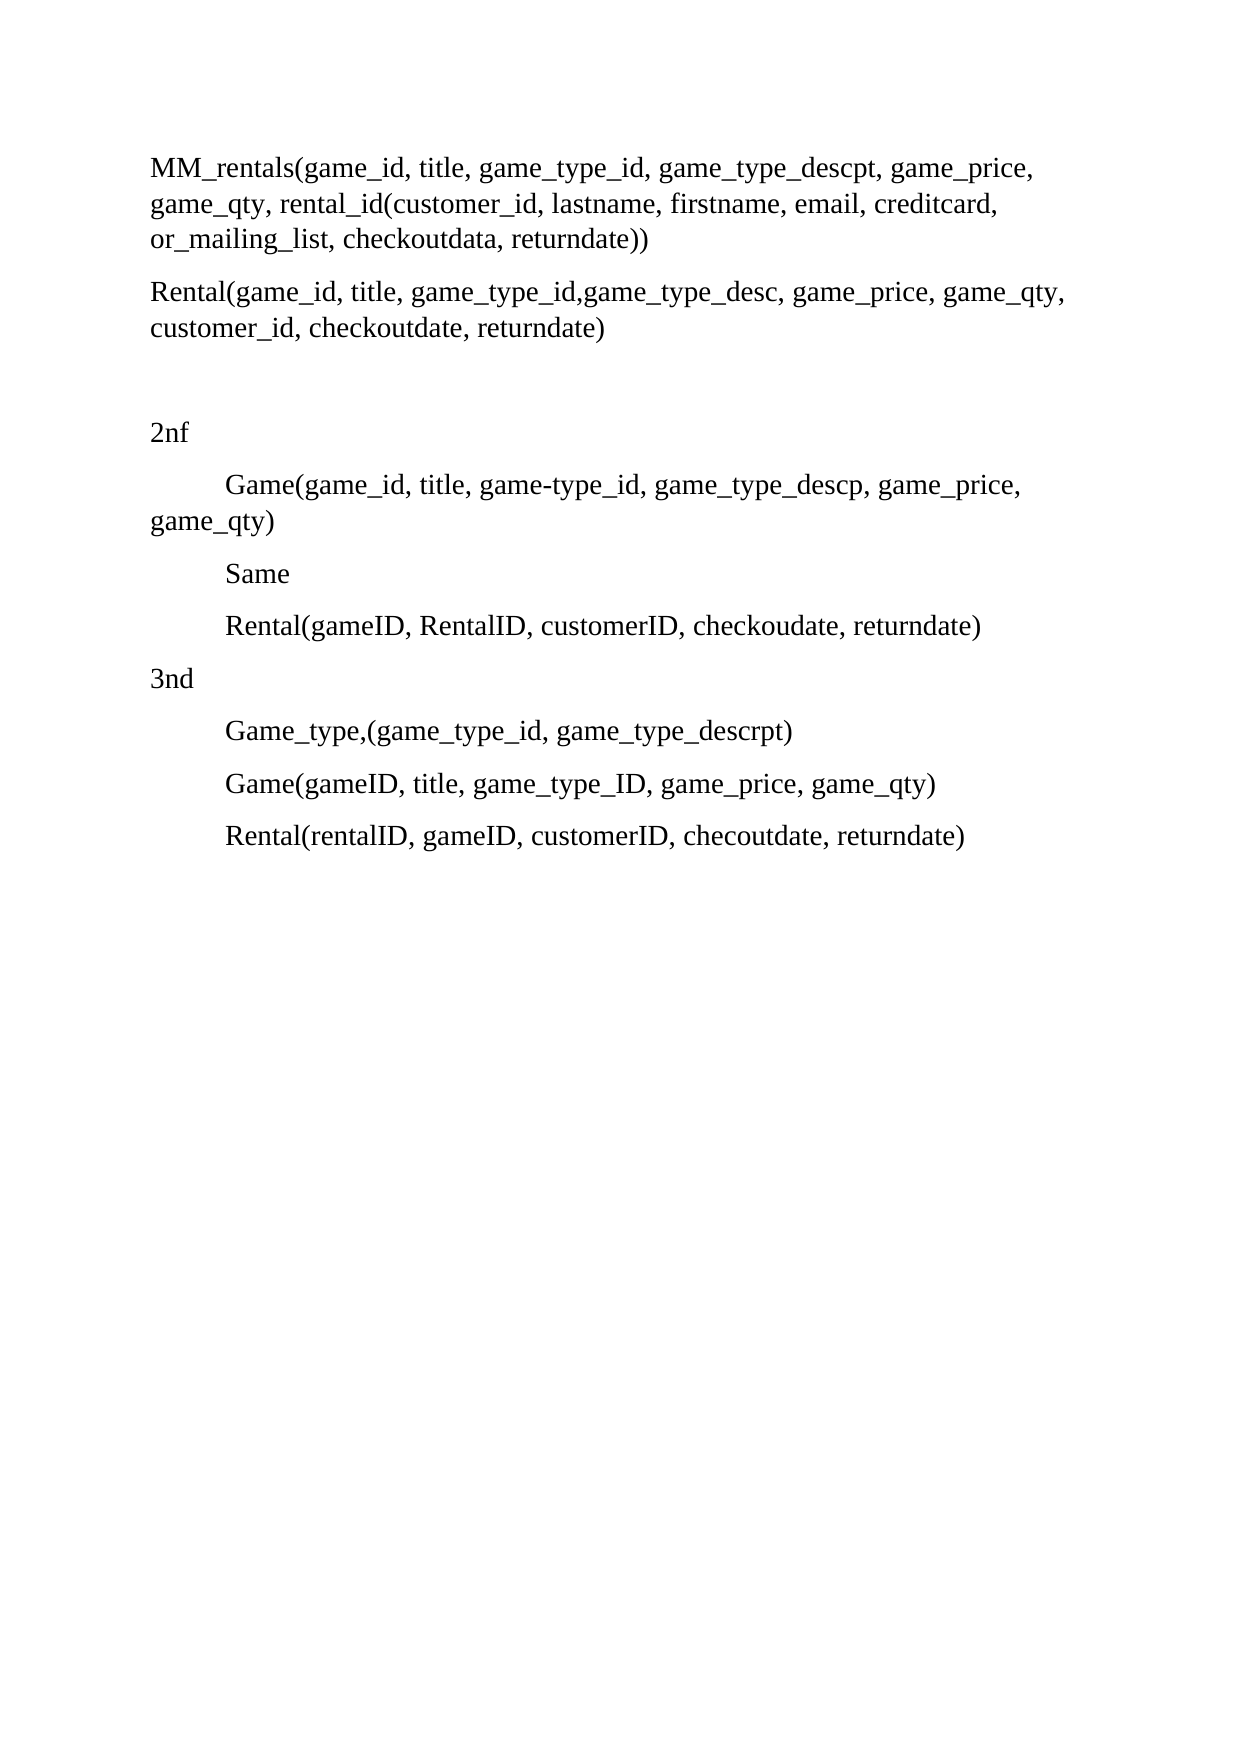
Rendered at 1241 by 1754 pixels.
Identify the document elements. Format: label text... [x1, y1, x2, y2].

text Game_type,(game_type_id, game_type_descrpt) [150, 713, 1090, 747]
text Rental(rentalID, gameID, customerID, checoutdate, returndate) [150, 818, 1090, 852]
text 3nd [150, 661, 1090, 694]
text Same [150, 556, 1090, 589]
text Rental(gameID, RentalID, customerID, checkoudate, returndate) [150, 608, 1090, 642]
text MM_rentals(game_id, title, game_type_id, game_type_descpt, game_price, game_qty, rental_id(customer_id, lastname, firstname, email, creditcard, or_mailing_list, checkoutdata, returndate)) [150, 150, 1090, 255]
text Rental(game_id, title, game_type_id,game_type_desc, game_price, game_qty, customer_id, checkoutdate, returndate) [150, 274, 1090, 343]
text 2nf [150, 415, 1090, 448]
text Game(gameID, title, game_type_ID, game_price, game_qty) [150, 766, 1090, 799]
text Game(game_id, title, game-type_id, game_type_descp, game_price, game_qty) [150, 467, 1090, 537]
